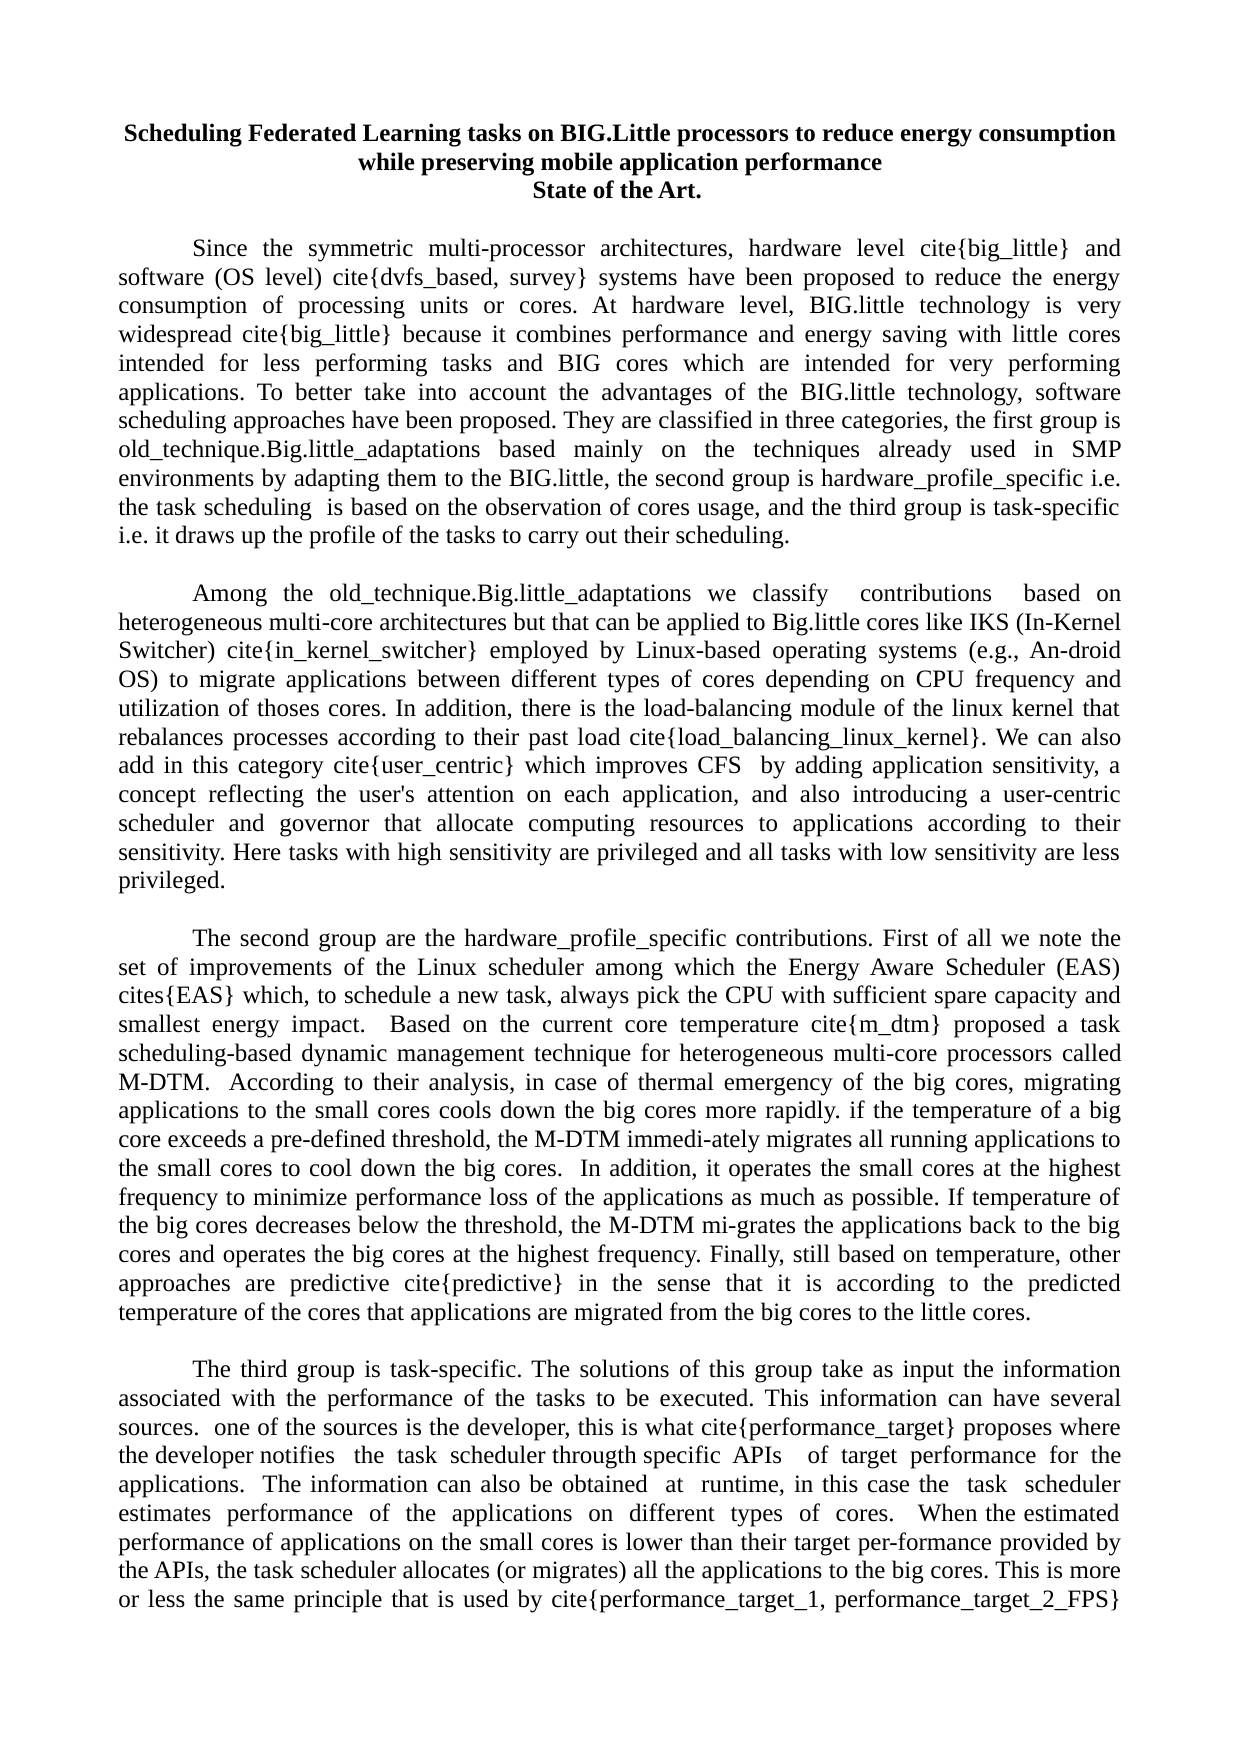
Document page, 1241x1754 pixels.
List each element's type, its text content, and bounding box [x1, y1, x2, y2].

text Since the symmetric multi-processor architectures, hardware level cite{big_little} and software (OS level) cite{dvfs_based, survey} systems have been proposed to reduce the energy consumption of processing units or cores. At hardware level, BIG.little technology is very widespread cite{big_little} because it combines performance and energy saving with little cores intended for less performing tasks and BIG cores which are intended for very performing applications. To better take into account the advantages of the BIG.little technology, software scheduling approaches have been proposed. They are classified in three categories, the first group is old_technique.Big.little_adaptations based mainly on the techniques already used in SMP environments by adapting them to the BIG.little, the second group is hardware_profile_specific i.e. the task scheduling is based on the observation of cores usage, and the third group is task-specific i.e. it draws up the profile of the tasks to carry out their scheduling. [118, 233, 1122, 549]
text State of the Art. [118, 176, 1122, 204]
text The second group are the hardware_profile_specific contributions. First of all we note the set of improvements of the Linux scheduler among which the Energy Aware Scheduler (EAS) cites{EAS} which, to schedule a new task, always pick the CPU with sufficient spare capacity and smallest energy impact. Based on the current core temperature cite{m_dtm} proposed a task scheduling-based dynamic management technique for heterogeneous multi-core processors called M-DTM. According to their analysis, in case of thermal emergency of the big cores, migrating applications to the small cores cools down the big cores more rapidly. if the temperature of a big core exceeds a pre-defined threshold, the M-DTM immedi-ately migrates all running applications to the small cores to cool down the big cores. In addition, it operates the small cores at the highest frequency to minimize performance loss of the applications as much as possible. If temperature of the big cores decreases below the threshold, the M-DTM mi-grates the applications back to the big cores and operates the big cores at the highest frequency. Finally, still based on temperature, other approaches are predictive cite{predictive} in the sense that it is according to the predicted temperature of the cores that applications are migrated from the big cores to the little cores. [118, 923, 1122, 1326]
text Among the old_technique.Big.little_adaptations we classify contributions based on heterogeneous multi-core architectures but that can be applied to Big.little cores like IKS (In-Kernel Switcher) cite{in_kernel_switcher} employed by Linux-based operating systems (e.g., An-droid OS) to migrate applications between different types of cores depending on CPU frequency and utilization of thoses cores. In addition, there is the load-balancing module of the linux kernel that rebalances processes according to their past load cite{load_balancing_linux_kernel}. We can also add in this category cite{user_centric} which improves CFS by adding application sensitivity, a concept reflecting the user's attention on each application, and also introducing a user-centric scheduler and governor that allocate computing resources to applications according to their sensitivity. Here tasks with high sensitivity are privileged and all tasks with low sensitivity are less privileged. [118, 578, 1122, 894]
text Scheduling Federated Learning tasks on BIG.Little processors to reduce energy consumption while preserving mobile application performance [118, 118, 1122, 176]
text The third group is task-specific. The solutions of this group take as input the information associated with the performance of the tasks to be executed. This information can have several sources. one of the sources is the developer, this is what cite{performance_target} proposes where the developer notifies the task scheduler througth specific APIs of target performance for the applications. The information can also be obtained at runtime, in this case the task scheduler estimates performance of the applications on different types of cores. When the estimated performance of applications on the small cores is lower than their target per-formance provided by the APIs, the task scheduler allocates (or migrates) all the applications to the big cores. This is more or less the same principle that is used by cite{performance_target_1, performance_target_2_FPS} [118, 1354, 1122, 1613]
